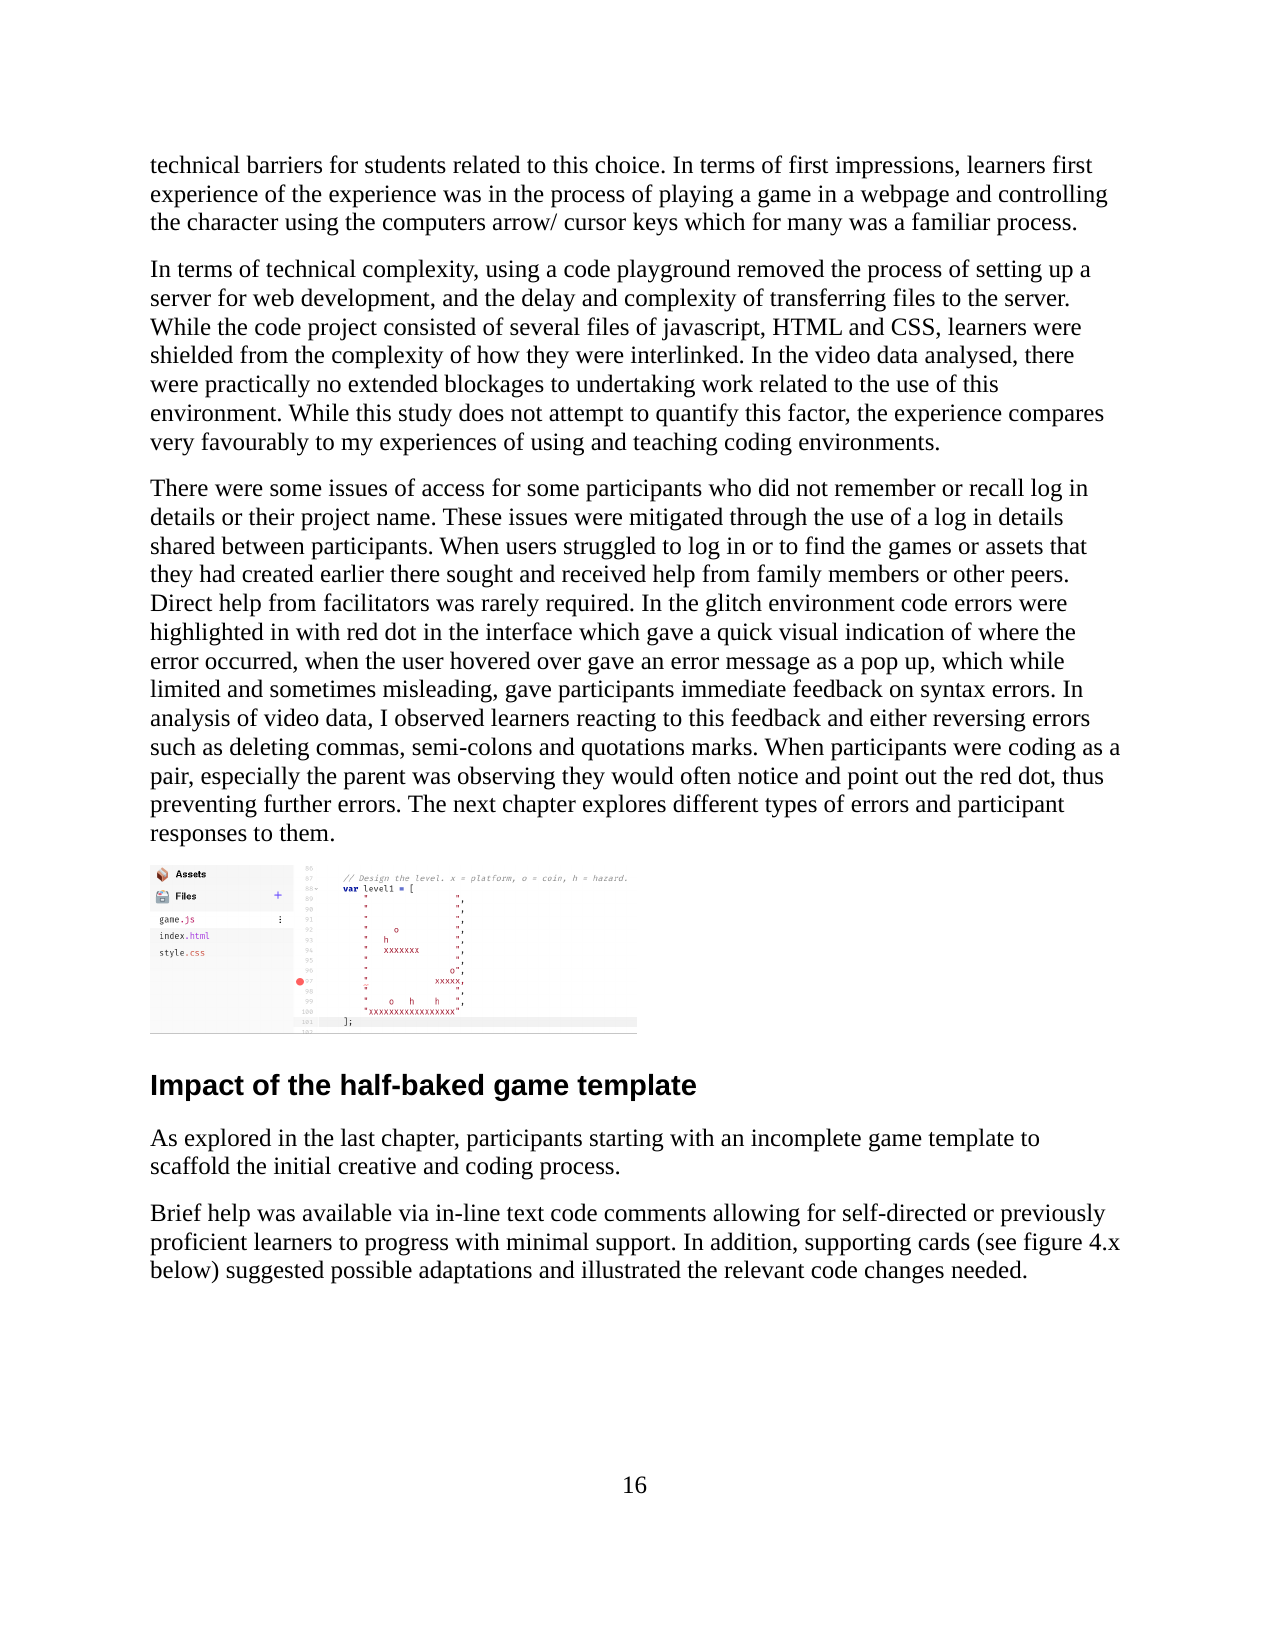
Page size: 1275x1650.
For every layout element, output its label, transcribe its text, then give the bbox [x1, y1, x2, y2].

text technical barriers for students related to this choice. In terms of first impressions, learners first experience of the experience was in the process of playing a game in a webpage and controlling the character using the computers arrow/ cursor keys which for many was a familiar process. [150, 150, 1125, 236]
text There were some issues of access for some participants who did not remember or recall log in details or their project name. These issues were mitigated through the use of a log in details shared between participants. When users struggled to log in or to find the games or assets that they had created earlier there sought and received help from family members or other peers. Direct help from facilitators was rarely required. In the glitch environment code errors were highlighted in with red dot in the interface which gave a quick visual indication of where the error occurred, when the user hovered over gave an error message as a pop up, which while limited and sometimes misleading, gave participants immediate feedback on syntax errors. In analysis of video data, I observed learners reacting to this feedback and either reversing errors such as deleting commas, semi-colons and quotations marks. When participants were coding as a pair, especially the parent was observing they would often notice and point out the red dot, thus preventing further errors. The next chapter explores different types of errors and participant responses to them. [150, 473, 1125, 847]
picture [150, 865, 638, 1034]
text Brief help was available via in-line text code comments allowing for self-directed or previously proficient learners to progress with minimal support. In addition, supporting cards (see figure 4.x below) suggested possible adaptations and illustrated the relevant code changes needed. [150, 1198, 1125, 1284]
subtitle Impact of the half-baked game template [150, 1068, 1125, 1101]
text As explored in the last chapter, participants starting with an incomplete game template to scaffold the initial creative and coding process. [150, 1123, 1125, 1180]
text In terms of technical complexity, using a code playground removed the process of setting up a server for web development, and the delay and complexity of transferring files to the server. While the code project consisted of several files of javascript, HTML and CSS, learners were shielded from the complexity of how they were interlinked. In the video data analysed, there were practically no extended blockages to undertaking work related to the use of this environment. While this study does not attempt to quantify this factor, the experience compares very favourably to my experiences of using and teaching coding environments. [150, 254, 1125, 455]
